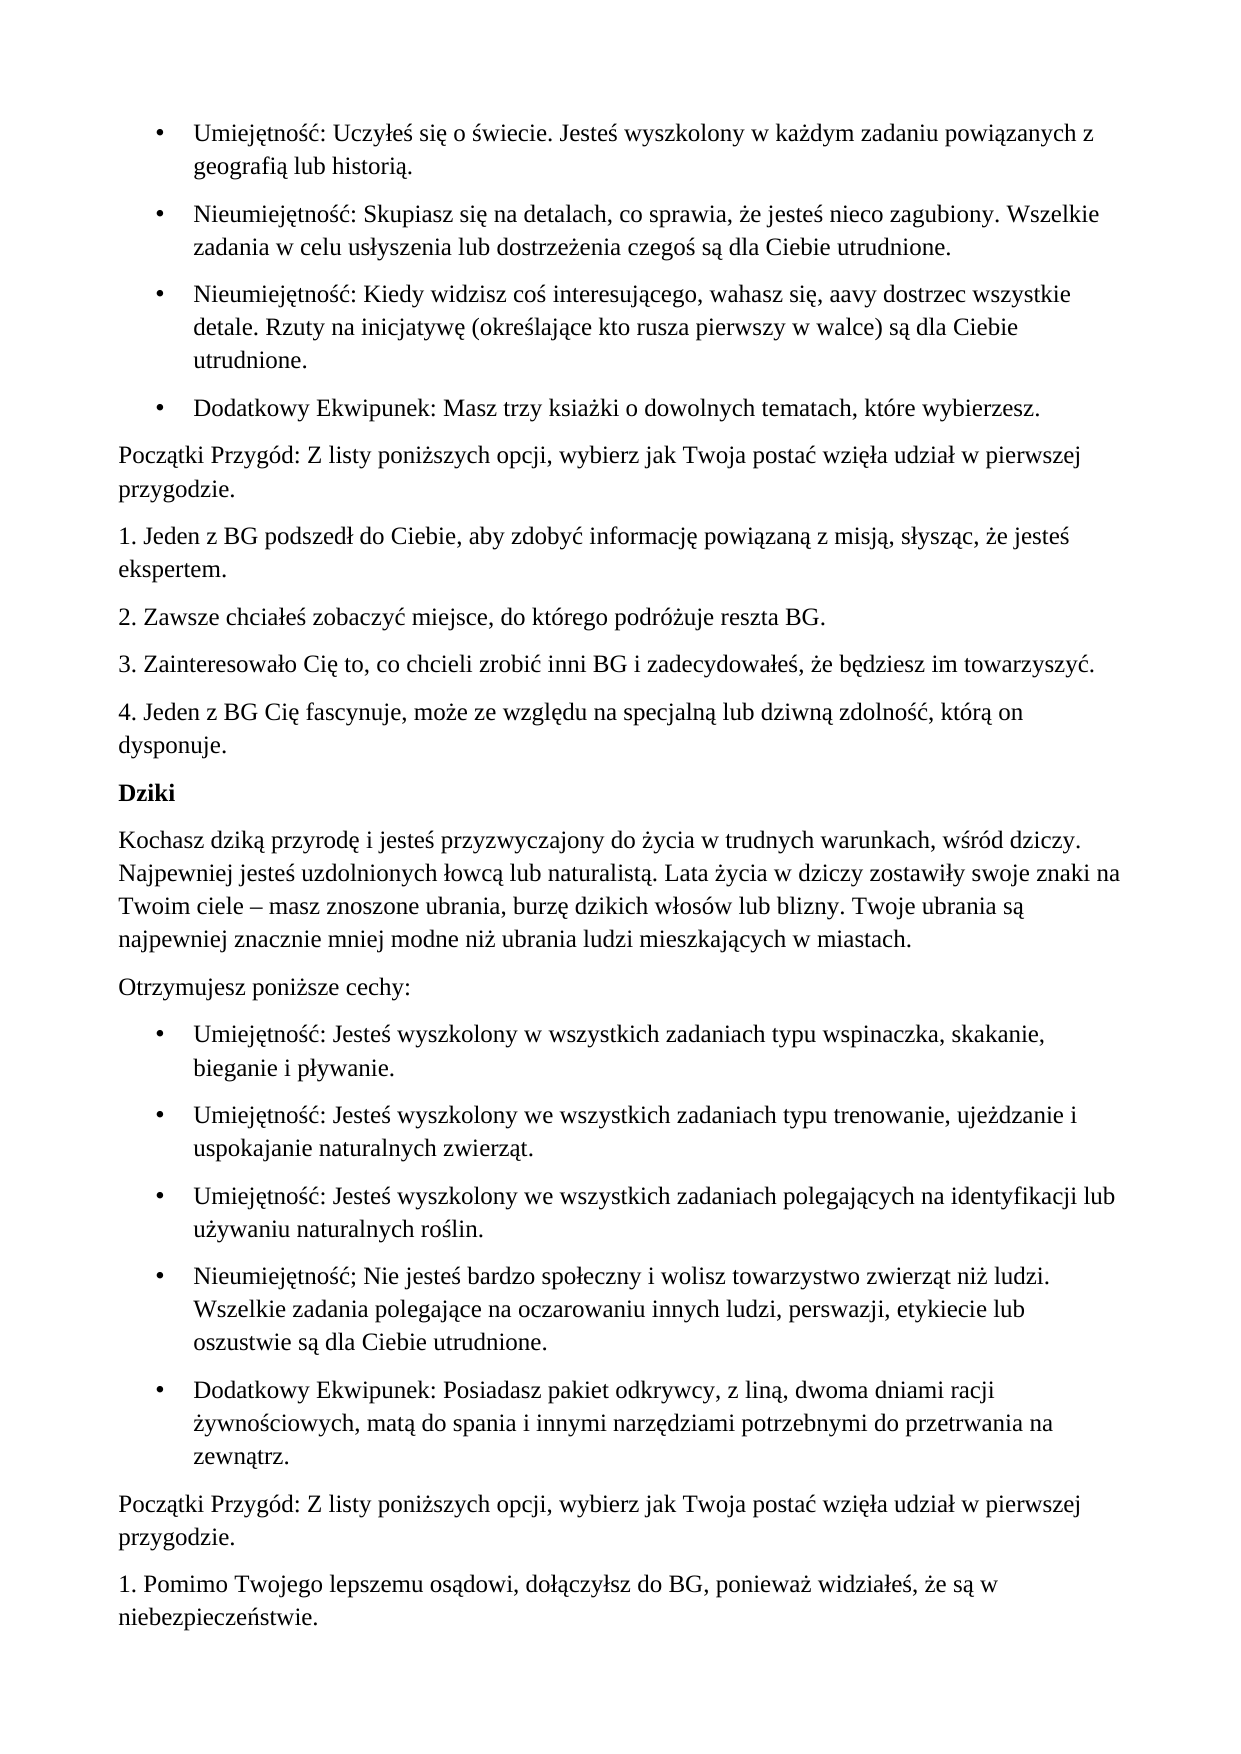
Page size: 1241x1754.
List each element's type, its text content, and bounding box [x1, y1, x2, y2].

list Dodatkowy Ekwipunek: Posiadasz pakiet odkrywcy, z liną, dwoma dniami racji żywnościowych, matą do spania i innymi narzędziami potrzebnymi do przetrwania na zewnątrz. [156, 1375, 1122, 1470]
list Dodatkowy Ekwipunek: Masz trzy ksiażki o dowolnych tematach, które wybierzesz. [156, 393, 1122, 422]
text Dziki [118, 778, 1122, 806]
text Kochasz dziką przyrodę i jesteś przyzwyczajony do życia w trudnych warunkach, wśród dziczy. Najpewniej jesteś uzdolnionych łowcą lub naturalistą. Lata życia w dziczy zostawiły swoje znaki na Twoim ciele – masz znoszone ubrania, burzę dzikich włosów lub blizny. Twoje ubrania są najpewniej znacznie mniej modne niż ubrania ludzi mieszkających w miastach. [118, 825, 1122, 953]
text 1. Jeden z BG podszedł do Ciebie, aby zdobyć informację powiązaną z misją, słysząc, że jesteś ekspertem. [118, 521, 1122, 583]
text 3. Zainteresowało Cię to, co chcieli zrobić inni BG i zadecydowałeś, że będziesz im towarzyszyć. [118, 649, 1122, 678]
list Umiejętność: Jesteś wyszkolony w wszystkich zadaniach typu wspinaczka, skakanie, bieganie i pływanie. [156, 1019, 1122, 1081]
text 1. Pomimo Twojego lepszemu osądowi, dołączyłsz do BG, ponieważ widziałeś, że są w niebezpieczeństwie. [118, 1569, 1122, 1631]
text Początki Przygód: Z listy poniższych opcji, wybierz jak Twoja postać wzięła udział w pierwszej przygodzie. [118, 1489, 1122, 1551]
list Nieumiejętność; Nie jesteś bardzo społeczny i wolisz towarzystwo zwierząt niż ludzi. Wszelkie zadania polegające na oczarowaniu innych ludzi, perswazji, etykiecie lub oszustwie są dla Ciebie utrudnione. [156, 1261, 1122, 1356]
list Umiejętność: Uczyłeś się o świecie. Jesteś wyszkolony w każdym zadaniu powiązanych z geografią lub historią. [156, 118, 1122, 180]
text Początki Przygód: Z listy poniższych opcji, wybierz jak Twoja postać wzięła udział w pierwszej przygodzie. [118, 441, 1122, 502]
list Nieumiejętność: Kiedy widzisz coś interesującego, wahasz się, aavy dostrzec wszystkie detale. Rzuty na inicjatywę (określające kto rusza pierwszy w walce) są dla Ciebie utrudnione. [156, 279, 1122, 374]
list Nieumiejętność: Skupiasz się na detalach, co sprawia, że jesteś nieco zagubiony. Wszelkie zadania w celu usłyszenia lub dostrzeżenia czegoś są dla Ciebie utrudnione. [156, 199, 1122, 261]
text 4. Jeden z BG Cię fascynuje, może ze względu na specjalną lub dziwną zdolność, którą on dysponuje. [118, 697, 1122, 759]
list Umiejętność: Jesteś wyszkolony we wszystkich zadaniach typu trenowanie, ujeżdzanie i uspokajanie naturalnych zwierząt. [156, 1100, 1122, 1162]
list Umiejętność: Jesteś wyszkolony we wszystkich zadaniach polegających na identyfikacji lub używaniu naturalnych roślin. [156, 1181, 1122, 1243]
text 2. Zawsze chciałeś zobaczyć miejsce, do którego podróżuje reszta BG. [118, 602, 1122, 631]
text Otrzymujesz poniższe cechy: [118, 972, 1122, 1001]
